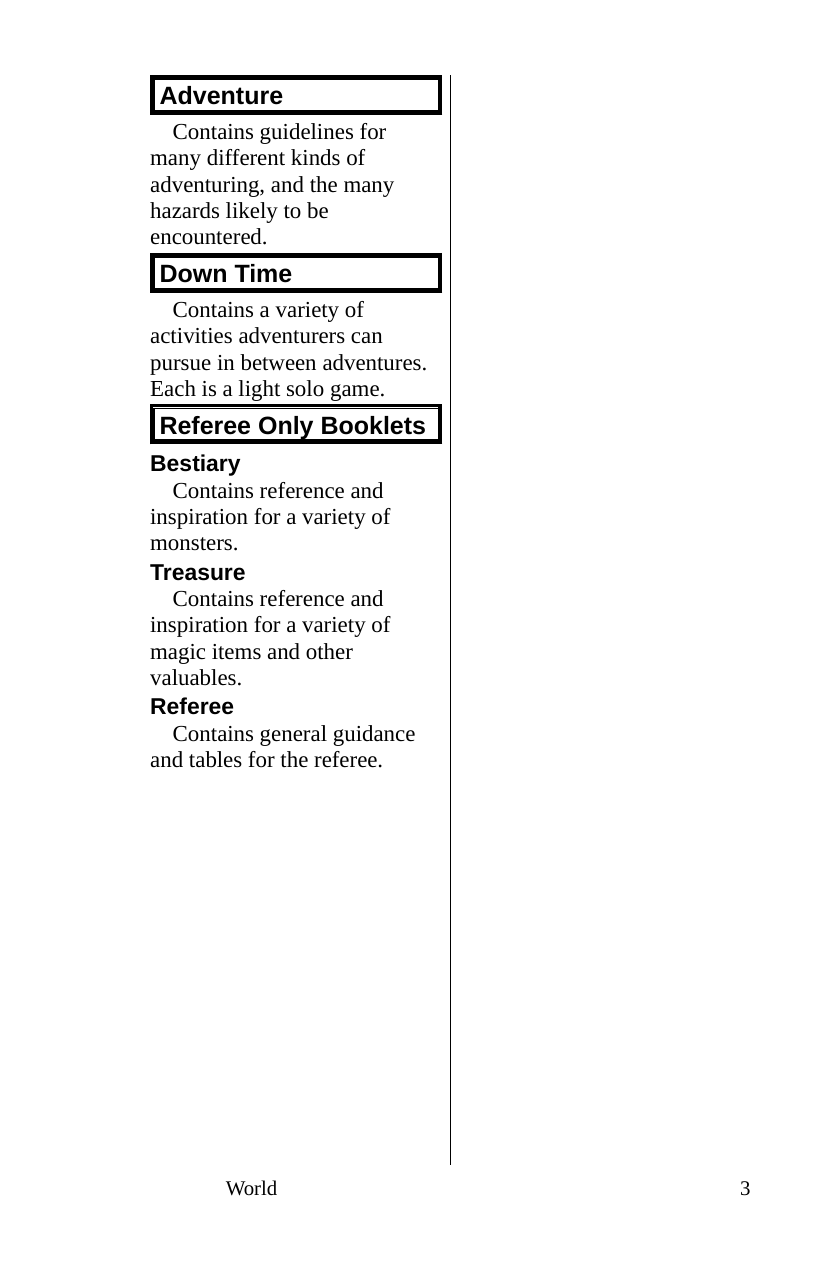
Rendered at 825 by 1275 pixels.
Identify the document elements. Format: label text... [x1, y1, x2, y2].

subtitle Referee Only Booklets [155, 409, 438, 439]
subtitle Referee [150, 693, 442, 720]
text Contains guidelines for many different kinds of adventuring, and the many hazards likely to be encountered. [150, 118, 442, 250]
subtitle Down Time [155, 258, 438, 288]
text Contains reference and inspiration for a variety of magic items and other valuables. [150, 585, 442, 691]
subtitle Adventure [155, 80, 438, 110]
text Contains a variety of activities adventurers can pursue in between adventures. Each is a light solo game. [150, 296, 442, 401]
text Contains general guidance and tables for the referee. [150, 720, 442, 773]
subtitle Treasure [150, 559, 442, 585]
subtitle Bestiary [150, 450, 442, 477]
text Contains reference and inspiration for a variety of monsters. [150, 477, 442, 556]
